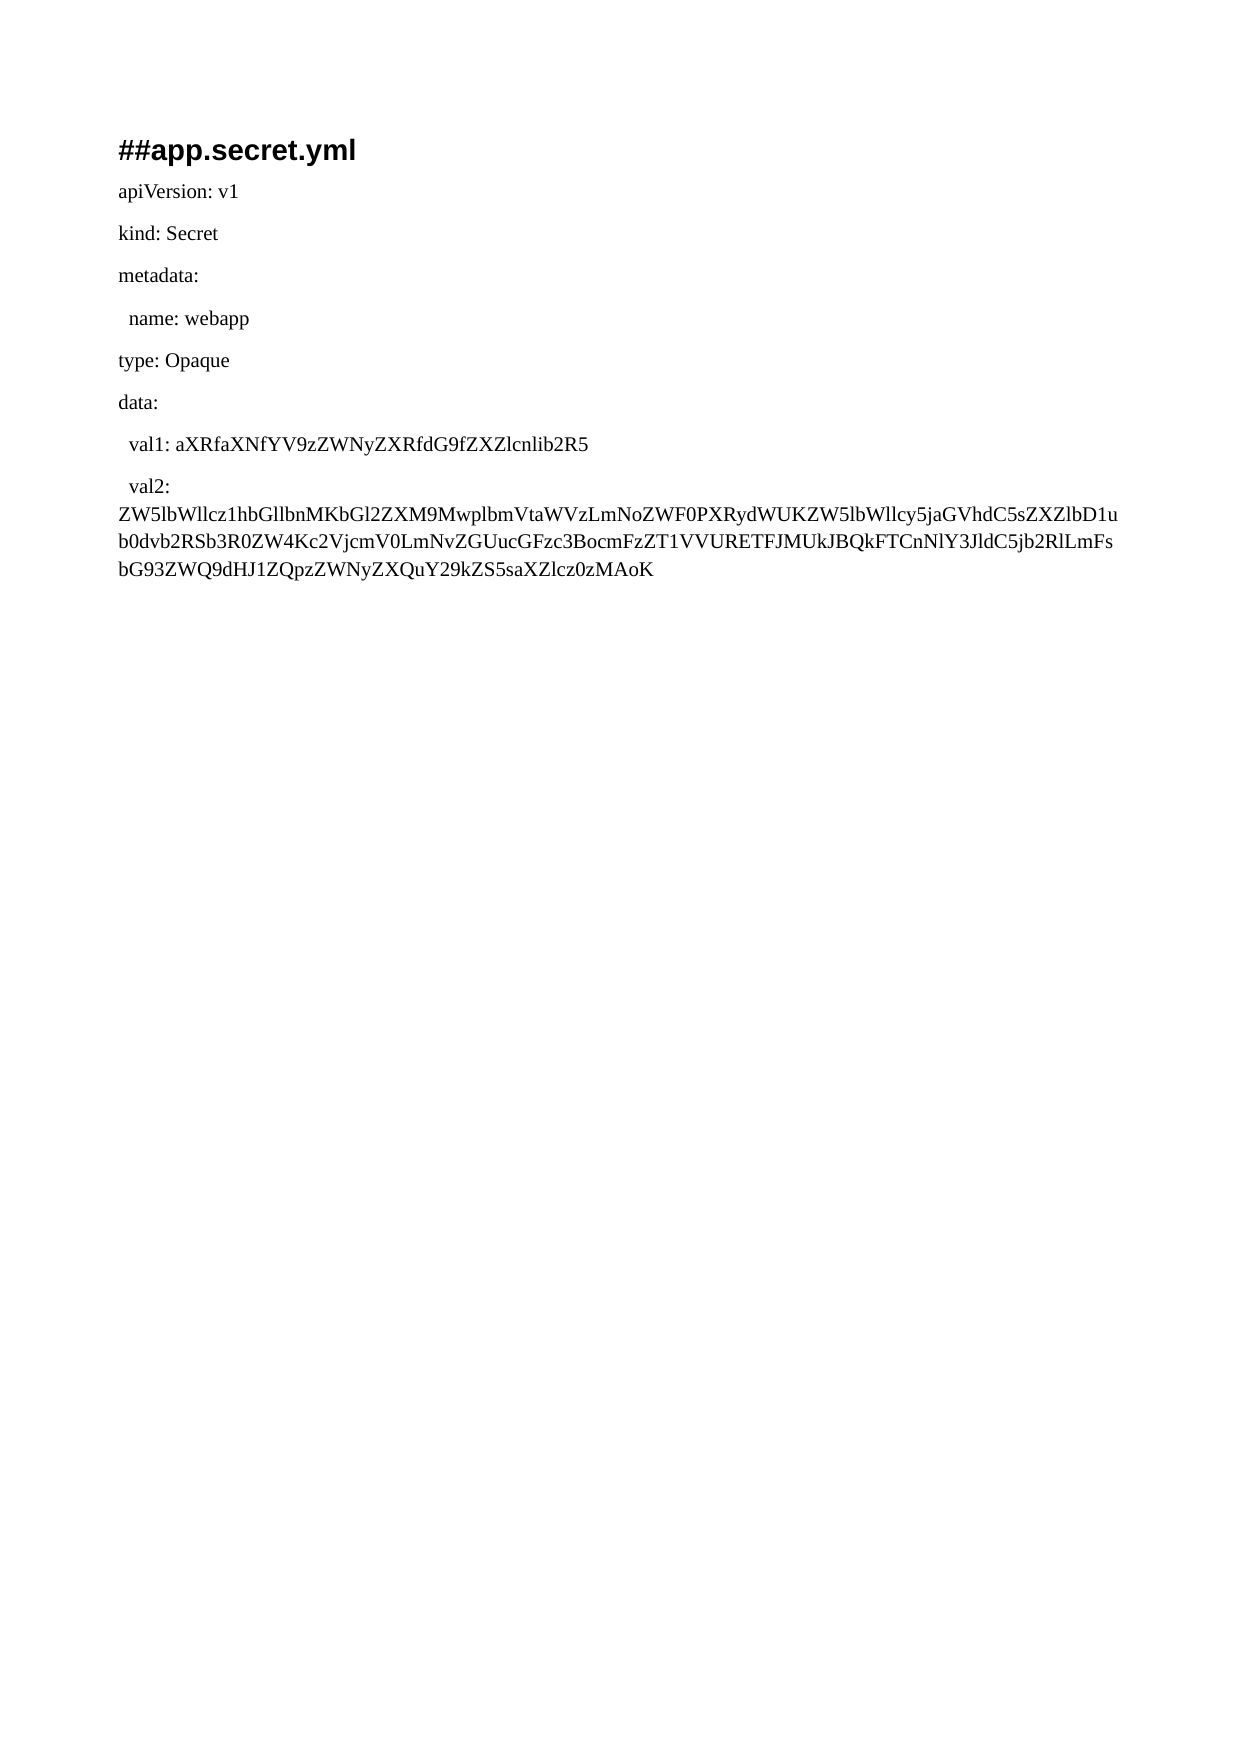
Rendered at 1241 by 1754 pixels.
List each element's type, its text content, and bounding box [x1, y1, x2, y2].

text name: webapp [118, 306, 1122, 329]
text kind: Secret [118, 221, 1122, 245]
text val1: aXRfaXNfYV9zZWNyZXRfdG9fZXZlcnlib2R5 [118, 432, 1122, 456]
text val2: ZW5lbWllcz1hbGllbnMKbGl2ZXM9MwplbmVtaWVzLmNoZWF0PXRydWUKZW5lbWllcy5jaGVhdC5sZXZlbD1ub0dvb2RSb3R0ZW4Kc2VjcmV0LmNvZGUucGFzc3BocmFzZT1VVURETFJMUkJBQkFTCnNlY3JldC5jb2RlLmFsbG93ZWQ9dHJ1ZQpzZWNyZXQuY29kZS5saXZlcz0zMAoK [118, 474, 1122, 581]
text metadata: [118, 263, 1122, 287]
text data: [118, 390, 1122, 414]
text type: Opaque [118, 348, 1122, 372]
text apiVersion: v1 [118, 179, 1122, 203]
subtitle ##app.secret.yml [118, 133, 1122, 166]
